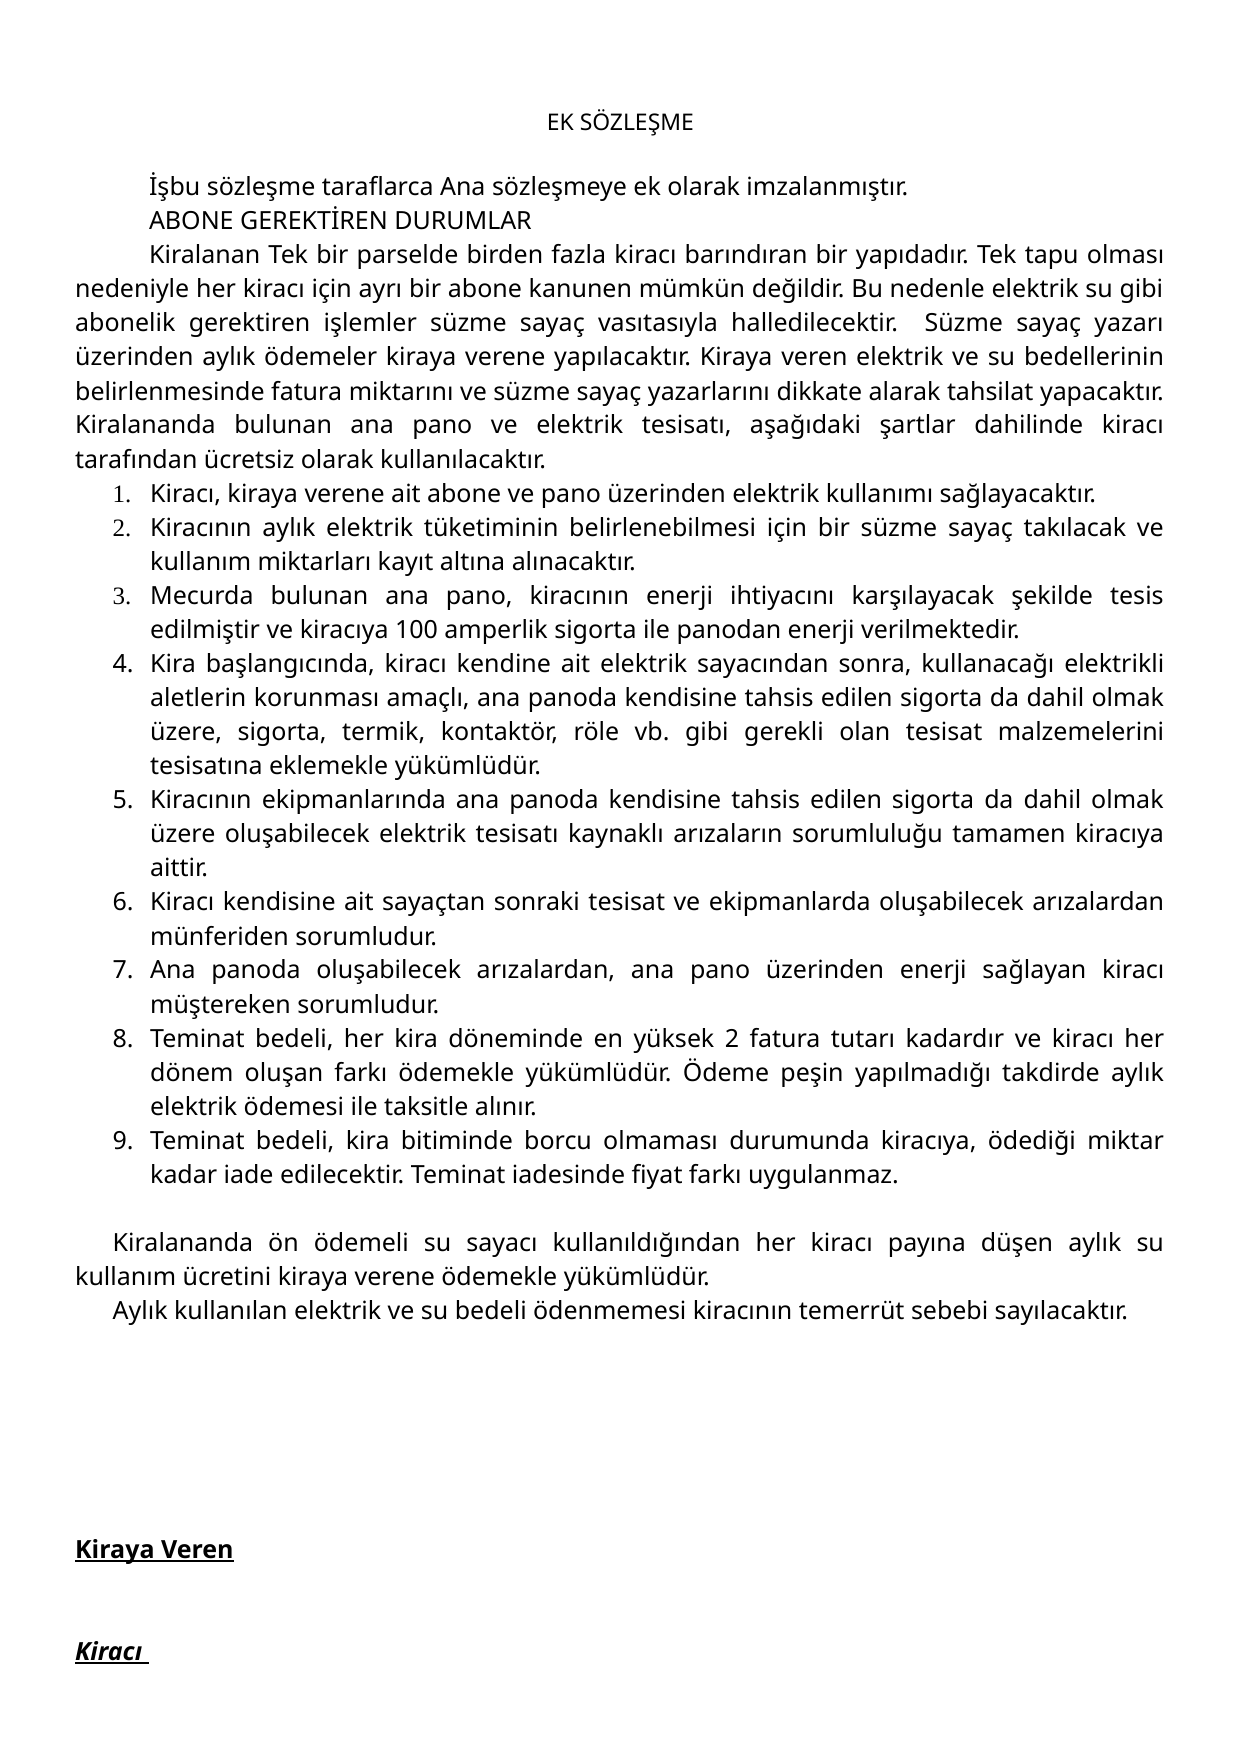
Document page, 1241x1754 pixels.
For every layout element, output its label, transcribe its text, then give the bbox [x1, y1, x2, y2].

text Aylık kullanılan elektrik ve su bedeli ödenmemesi kiracının temerrüt sebebi sayılacaktır. [75, 1293, 1165, 1327]
list Mecurda bulunan ana pano, kiracının enerji ihtiyacını karşılayacak şekilde tesis edilmiştir ve kiracıya 100 amperlik sigorta ile panodan enerji verilmektedir. [112, 577, 1165, 646]
text ABONE GEREKTİREN DURUMLAR [75, 203, 1165, 237]
list Teminat bedeli, kira bitiminde borcu olmaması durumunda kiracıya, ödediği miktar kadar iade edilecektir. Teminat iadesinde fiyat farkı uygulanmaz. [112, 1122, 1165, 1191]
list Kiracı kendisine ait sayaçtan sonraki tesisat ve ekipmanlarda oluşabilecek arızalardan münferiden sorumludur. [112, 884, 1165, 952]
text İşbu sözleşme taraflarca Ana sözleşmeye ek olarak imzalanmıştır. [75, 169, 1165, 203]
list Kira başlangıcında, kiracı kendine ait elektrik sayacından sonra, kullanacağı elektrikli aletlerin korunması amaçlı, ana panoda kendisine tahsis edilen sigorta da dahil olmak üzere, sigorta, termik, kontaktör, röle vb. gibi gerekli olan tesisat malzemelerini tesisatına eklemekle yükümlüdür. [112, 646, 1165, 782]
text Kiralanan Tek bir parselde birden fazla kiracı barındıran bir yapıdadır. Tek tapu olması nedeniyle her kiracı için ayrı bir abone kanunen mümkün değildir. Bu nedenle elektrik su gibi abonelik gerektiren işlemler süzme sayaç vasıtasıyla halledilecektir. Süzme sayaç yazarı üzerinden aylık ödemeler kiraya verene yapılacaktır. Kiraya veren elektrik ve su bedellerinin belirlenmesinde fatura miktarını ve süzme sayaç yazarlarını dikkate alarak tahsilat yapacaktır. Kiralananda bulunan ana pano ve elektrik tesisatı, aşağıdaki şartlar dahilinde kiracı tarafından ücretsiz olarak kullanılacaktır. [75, 237, 1165, 475]
list Kiracının ekipmanlarında ana panoda kendisine tahsis edilen sigorta da dahil olmak üzere oluşabilecek elektrik tesisatı kaynaklı arızaların sorumluluğu tamamen kiracıya aittir. [112, 782, 1165, 884]
list Kiracı, kiraya verene ait abone ve pano üzerinden elektrik kullanımı sağlayacaktır. [112, 475, 1165, 509]
text EK SÖZLEŞME [75, 106, 1165, 137]
list Ana panoda oluşabilecek arızalardan, ana pano üzerinden enerji sağlayan kiracı müştereken sorumludur. [112, 952, 1165, 1020]
text Kiracı [75, 1633, 1165, 1667]
list Teminat bedeli, her kira döneminde en yüksek 2 fatura tutarı kadardır ve kiracı her dönem oluşan farkı ödemekle yükümlüdür. Ödeme peşin yapılmadığı takdirde aylık elektrik ödemesi ile taksitle alınır. [112, 1020, 1165, 1122]
text Kiralananda ön ödemeli su sayacı kullanıldığından her kiracı payına düşen aylık su kullanım ücretini kiraya verene ödemekle yükümlüdür. [75, 1225, 1165, 1293]
list Kiracının aylık elektrik tüketiminin belirlenebilmesi için bir süzme sayaç takılacak ve kullanım miktarları kayıt altına alınacaktır. [112, 509, 1165, 577]
text Kiraya Veren [75, 1531, 1165, 1565]
